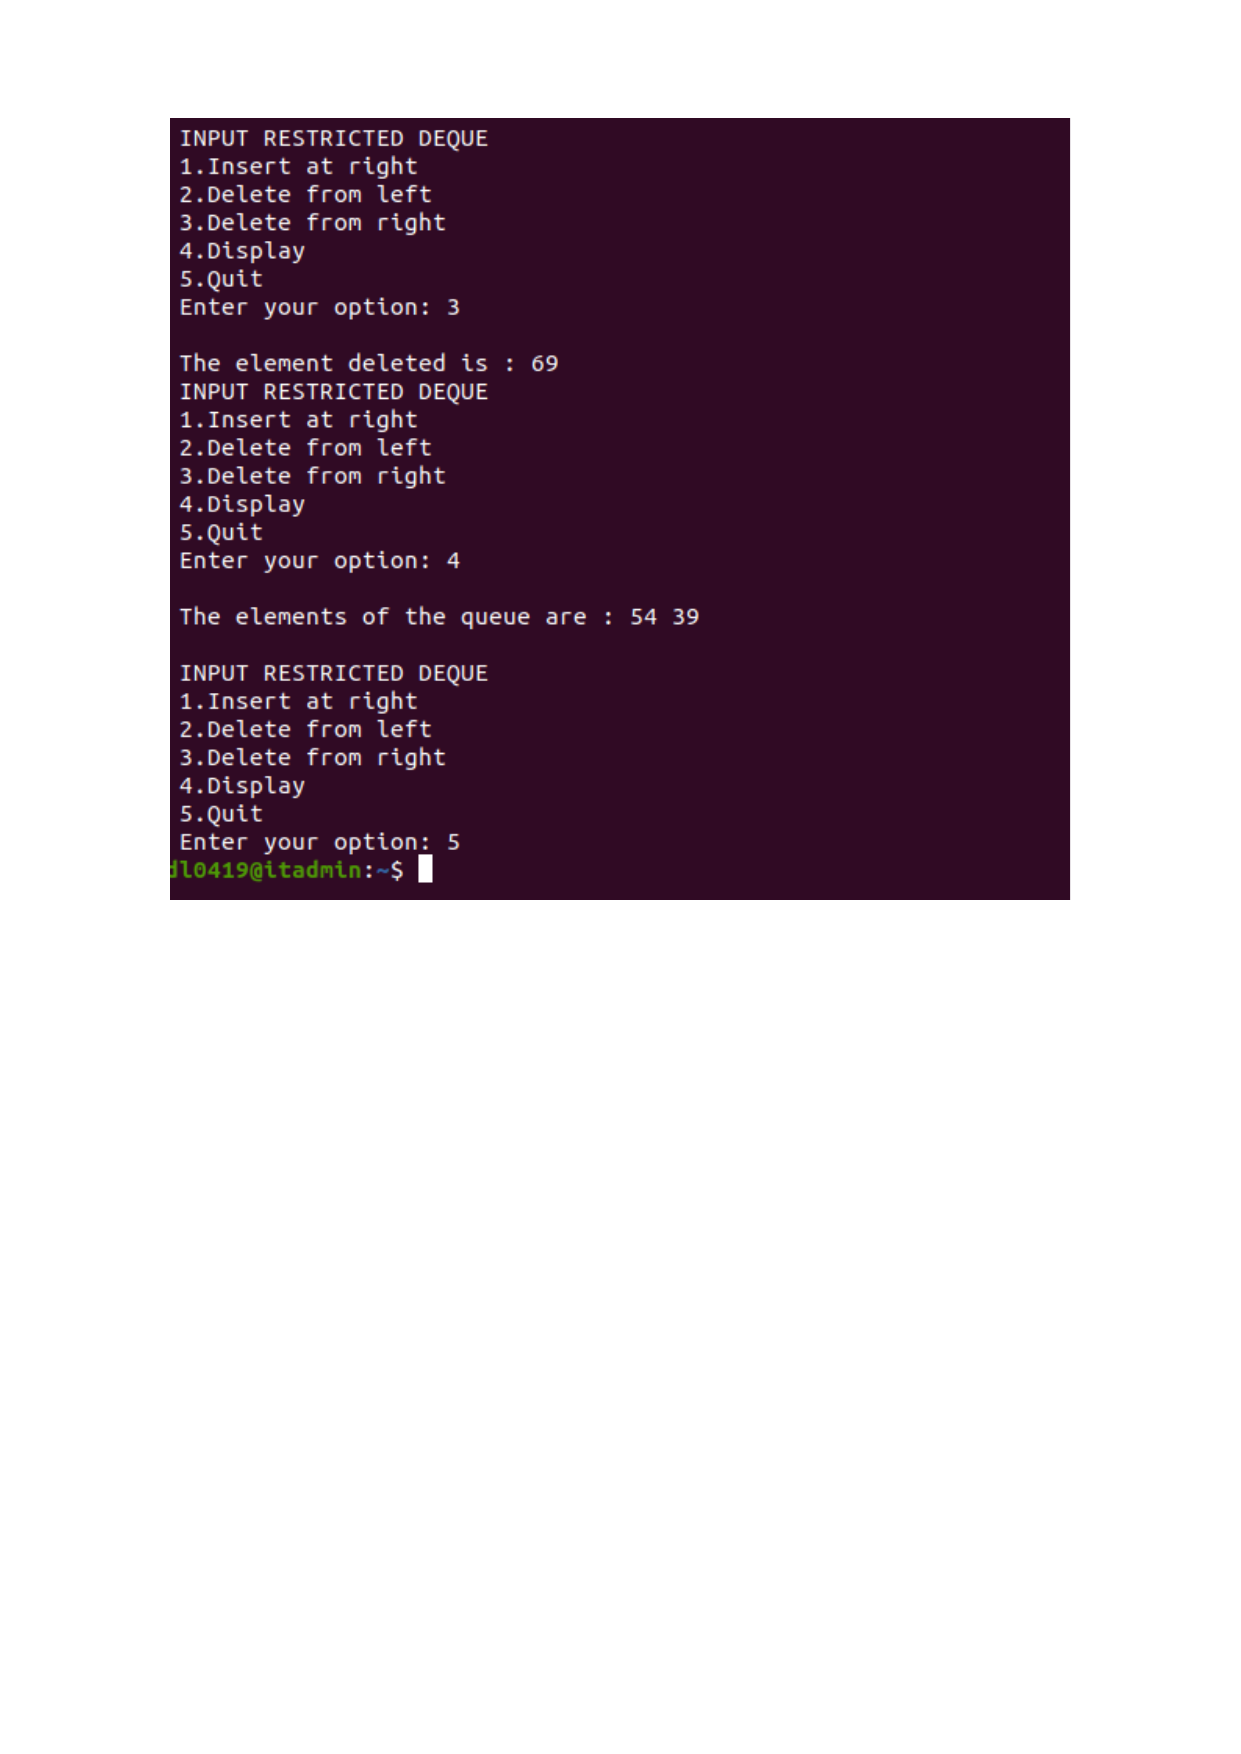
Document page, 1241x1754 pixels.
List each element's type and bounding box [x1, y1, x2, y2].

picture [170, 118, 1071, 900]
